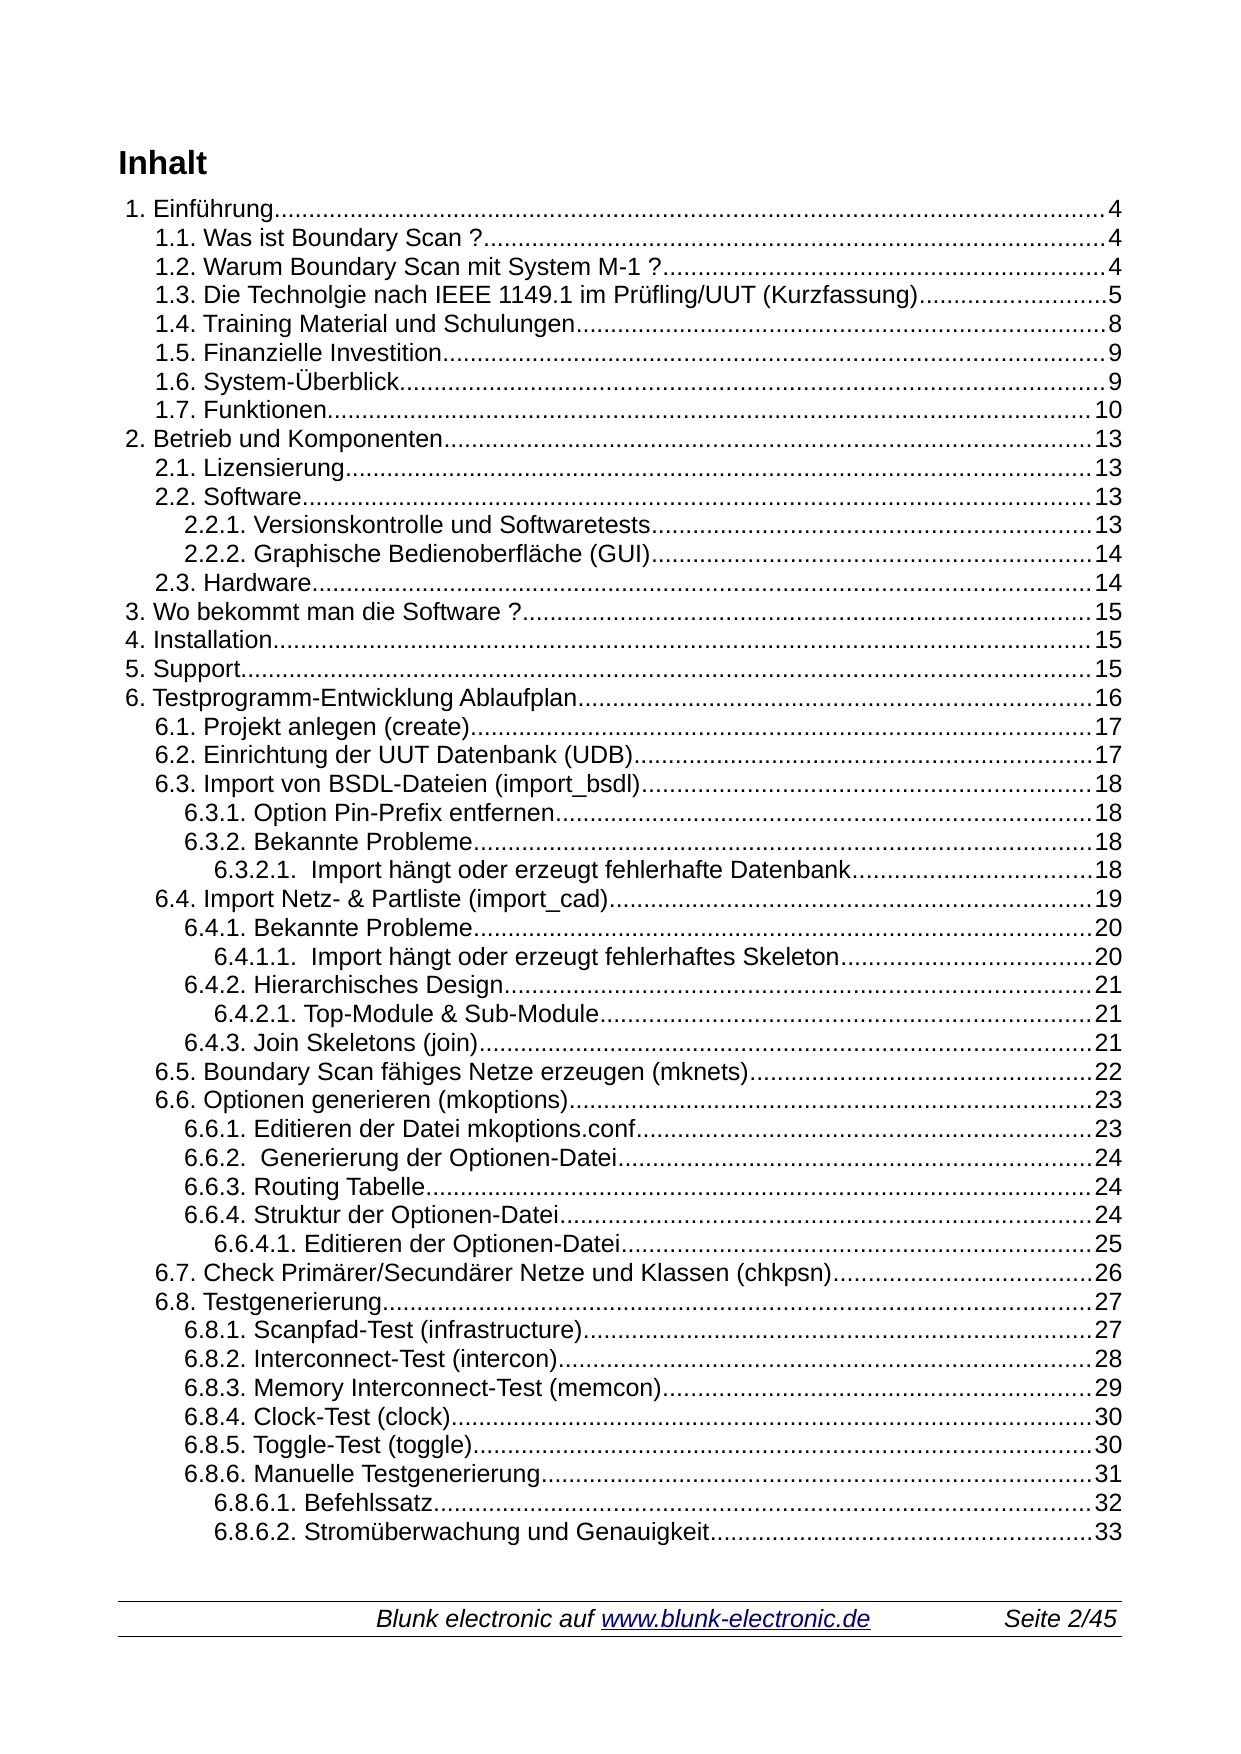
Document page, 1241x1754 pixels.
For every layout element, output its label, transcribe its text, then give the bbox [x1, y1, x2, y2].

text 6.2. Einrichtung der UUT Datenbank (UDB) 17 [148, 740, 1122, 769]
text 6.5. Boundary Scan fähiges Netze erzeugen (mknets) 22 [148, 1057, 1122, 1085]
text 6.8.2. Interconnect-Test (intercon) 28 [177, 1344, 1122, 1373]
text 6.1. Projekt anlegen (create) 17 [148, 712, 1122, 740]
text 6.8. Testgenerierung 27 [148, 1287, 1122, 1315]
text 6.4. Import Netz- & Partliste (import_cad) 19 [148, 884, 1122, 913]
text 6.4.1.1. Import hängt oder erzeugt fehlerhaftes Skeleton 20 [207, 942, 1122, 970]
text 2.1. Lizensierung 13 [148, 453, 1122, 482]
text 6.3. Import von BSDL-Dateien (import_bsdl) 18 [148, 769, 1122, 798]
text 1.3. Die Technolgie nach IEEE 1149.1 im Prüfling/UUT (Kurzfassung) 5 [148, 280, 1122, 309]
text 6.7. Check Primärer/Secundärer Netze und Klassen (chkpsn) 26 [148, 1258, 1122, 1287]
text 6.6.1. Editieren der Datei mkoptions.conf 23 [177, 1114, 1122, 1143]
text 1.2. Warum Boundary Scan mit System M-1 ? 4 [148, 252, 1122, 280]
text 6.6.4. Struktur der Optionen-Datei 24 [177, 1200, 1122, 1229]
text 6.6.4.1. Editieren der Optionen-Datei 25 [207, 1229, 1122, 1258]
text 2. Betrieb und Komponenten 13 [118, 424, 1122, 453]
text 6.8.6.1. Befehlssatz 32 [207, 1488, 1122, 1517]
text 6.6.2. Generierung der Optionen-Datei 24 [177, 1143, 1122, 1172]
text 6.4.3. Join Skeletons (join) 21 [177, 1028, 1122, 1057]
text 6.6. Optionen generieren (mkoptions) 23 [148, 1085, 1122, 1114]
text 1.6. System-Überblick 9 [148, 367, 1122, 395]
text 2.2. Software 13 [148, 482, 1122, 510]
text 6.8.6. Manuelle Testgenerierung 31 [177, 1459, 1122, 1488]
text 5. Support 15 [118, 654, 1122, 683]
text 1.4. Training Material und Schulungen 8 [148, 309, 1122, 338]
text 2.3. Hardware 14 [148, 568, 1122, 597]
text 1.7. Funktionen 10 [148, 395, 1122, 424]
text 1. Einführung 4 [118, 194, 1122, 223]
text 6.8.3. Memory Interconnect-Test (memcon) 29 [177, 1373, 1122, 1402]
text 4. Installation 15 [118, 625, 1122, 654]
text 2.2.1. Versionskontrolle und Softwaretests 13 [177, 510, 1122, 539]
text 6.8.1. Scanpfad-Test (infrastructure) 27 [177, 1315, 1122, 1344]
text 1.1. Was ist Boundary Scan ? 4 [148, 223, 1122, 252]
text 6.3.2.1. Import hängt oder erzeugt fehlerhafte Datenbank 18 [207, 855, 1122, 884]
text 6.8.5. Toggle-Test (toggle) 30 [177, 1430, 1122, 1459]
text 6.4.1. Bekannte Probleme 20 [177, 913, 1122, 942]
text 6.6.3. Routing Tabelle 24 [177, 1172, 1122, 1200]
text 6.4.2.1. Top-Module & Sub-Module 21 [207, 999, 1122, 1028]
text 6. Testprogramm-Entwicklung Ablaufplan 16 [118, 683, 1122, 712]
text 6.3.1. Option Pin-Prefix entfernen 18 [177, 798, 1122, 827]
text 6.8.4. Clock-Test (clock) 30 [177, 1402, 1122, 1430]
text 6.3.2. Bekannte Probleme 18 [177, 827, 1122, 855]
text 1.5. Finanzielle Investition 9 [148, 338, 1122, 367]
subtitle Inhalt [118, 143, 1122, 182]
text 6.8.6.2. Stromüberwachung und Genauigkeit 33 [207, 1517, 1122, 1545]
text 6.4.2. Hierarchisches Design 21 [177, 970, 1122, 999]
text 3. Wo bekommt man die Software ? 15 [118, 597, 1122, 625]
text 2.2.2. Graphische Bedienoberfläche (GUI) 14 [177, 539, 1122, 568]
